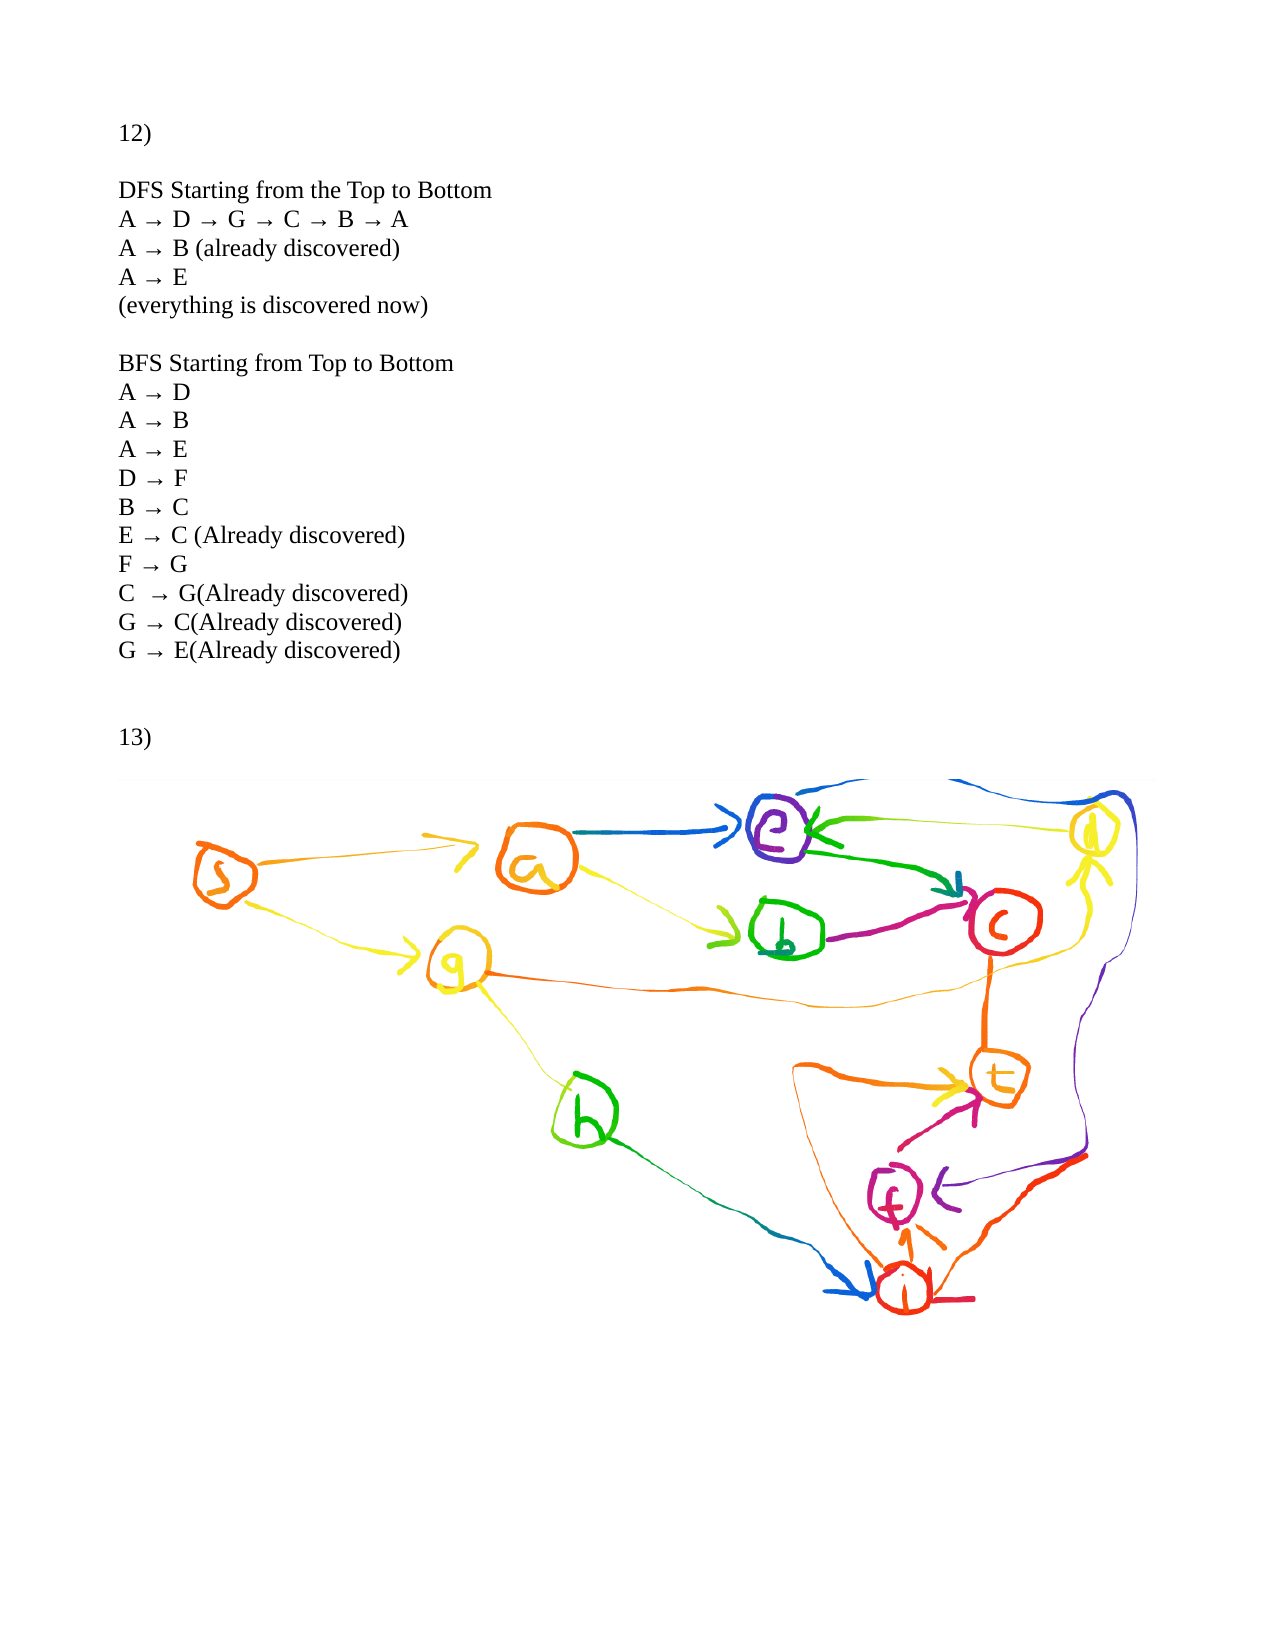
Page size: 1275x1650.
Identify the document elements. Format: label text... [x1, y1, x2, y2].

text G → C(Already discovered) [118, 607, 1157, 636]
text 13) [118, 722, 1157, 751]
text A → E [118, 434, 1157, 463]
text F → G [118, 549, 1157, 578]
text D → F [118, 463, 1157, 492]
text A → B [118, 406, 1157, 434]
text (everything is discovered now) [118, 291, 1157, 319]
text BFS Starting from Top to Bottom [118, 348, 1157, 377]
text DFS Starting from the Top to Bottom [118, 176, 1157, 204]
text A → D → G → C → B → A [118, 204, 1157, 233]
text 12) [118, 118, 1157, 147]
text B → C [118, 492, 1157, 521]
picture [118, 779, 1157, 1394]
text A → B (already discovered) [118, 233, 1157, 262]
text G → E(Already discovered) [118, 636, 1157, 664]
text A → E [118, 262, 1157, 291]
text E → C (Already discovered) [118, 521, 1157, 549]
text C → G(Already discovered) [118, 578, 1157, 607]
text A → D [118, 377, 1157, 406]
